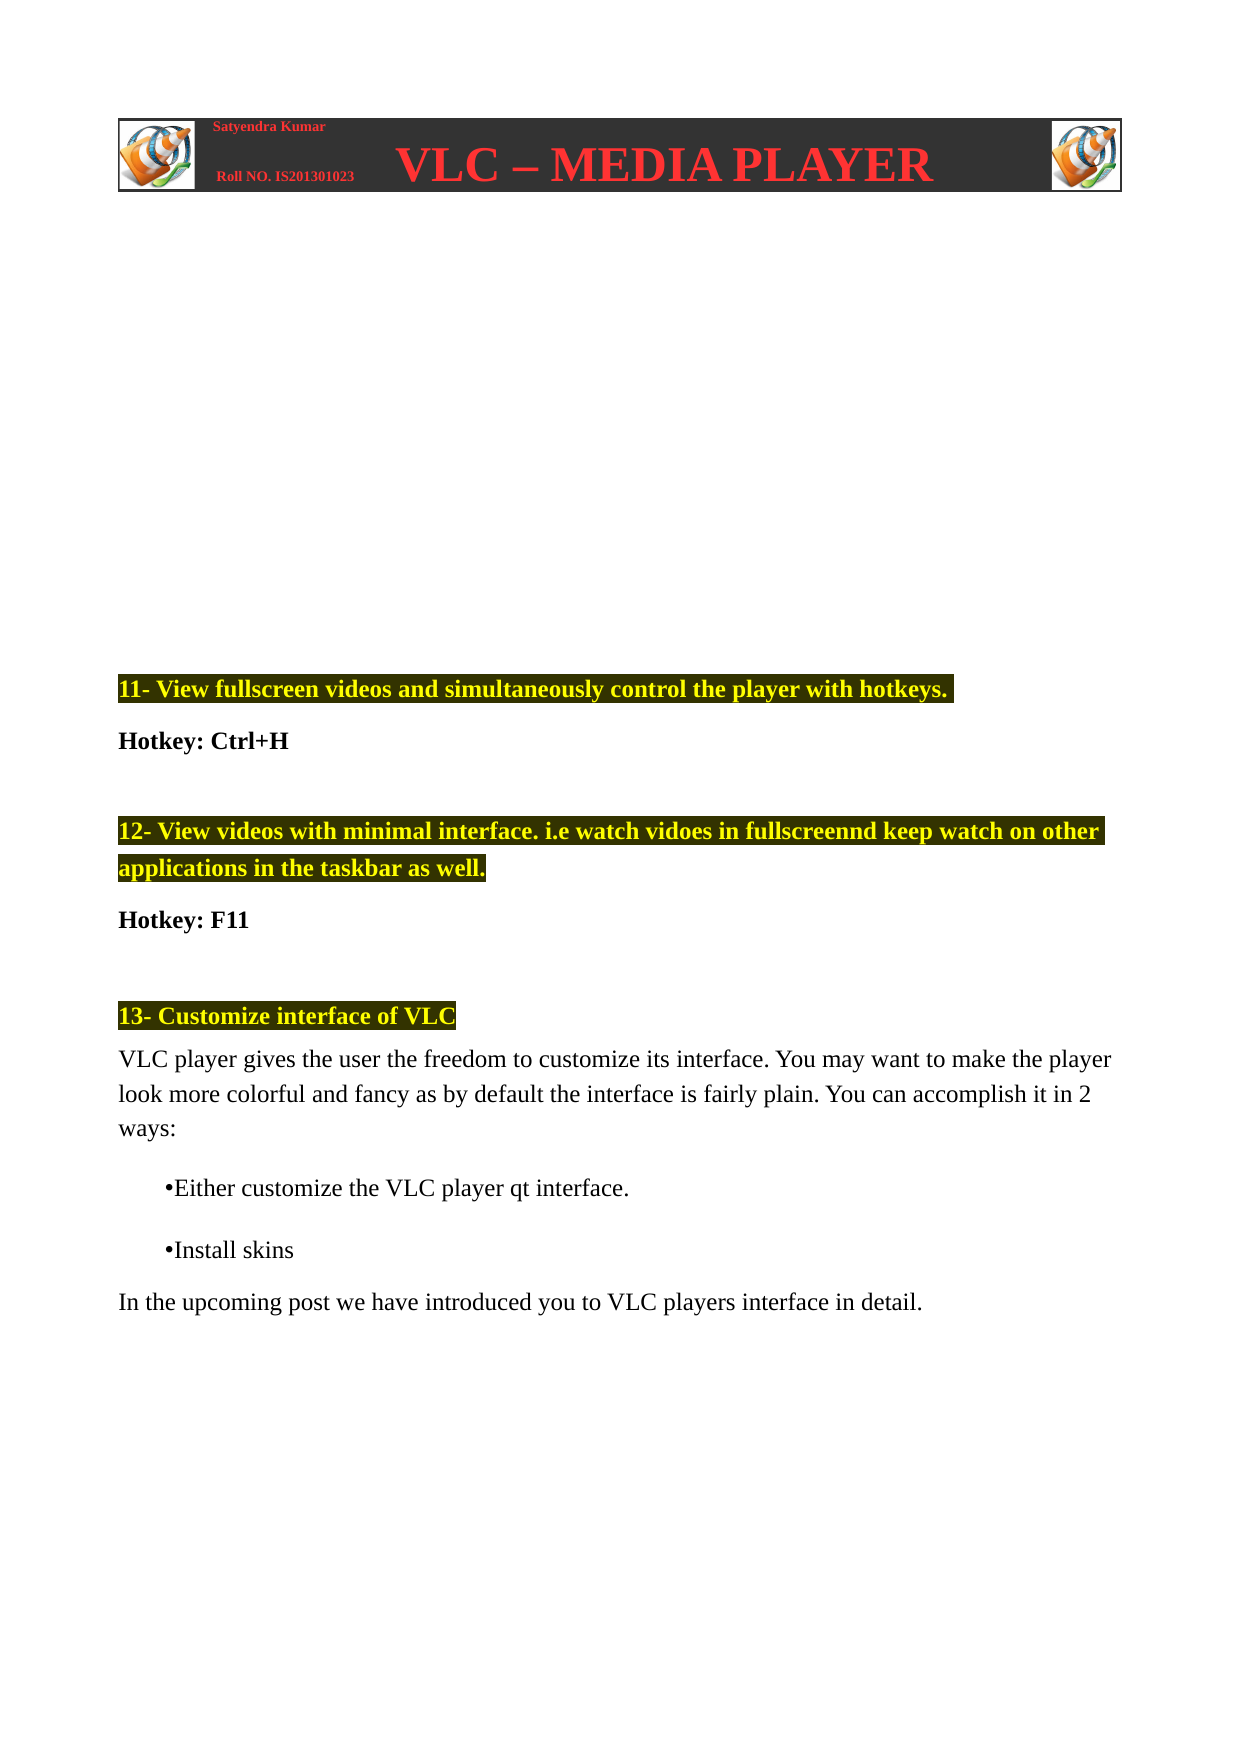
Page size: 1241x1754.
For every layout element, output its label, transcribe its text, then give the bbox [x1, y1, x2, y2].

text 13- Customize interface of VLC [118, 1001, 1122, 1030]
picture [1051, 121, 1120, 190]
picture [119, 121, 195, 189]
text In the upcoming post we have introduced you to VLC players interface in detail. [118, 1287, 1122, 1316]
text VLC player gives the user the freedom to customize its interface. You may want to make the player look more colorful and fancy as by default the interface is fairly plain. You can accomplish it in 2 ways: [118, 1044, 1122, 1142]
text 12- View videos with minimal interface. i.e watch vidoes in fullscreennd keep watch on other applications in the taskbar as well. [118, 770, 1122, 882]
text Hotkey: Ctrl+H [118, 718, 1122, 755]
list Either customize the VLC player qt interface. [118, 1162, 1122, 1201]
list Install skins [118, 1225, 1122, 1264]
text 11- View fullscreen videos and simultaneously control the player with hotkeys. [118, 666, 1122, 703]
text Hotkey: F11 [118, 897, 1122, 934]
